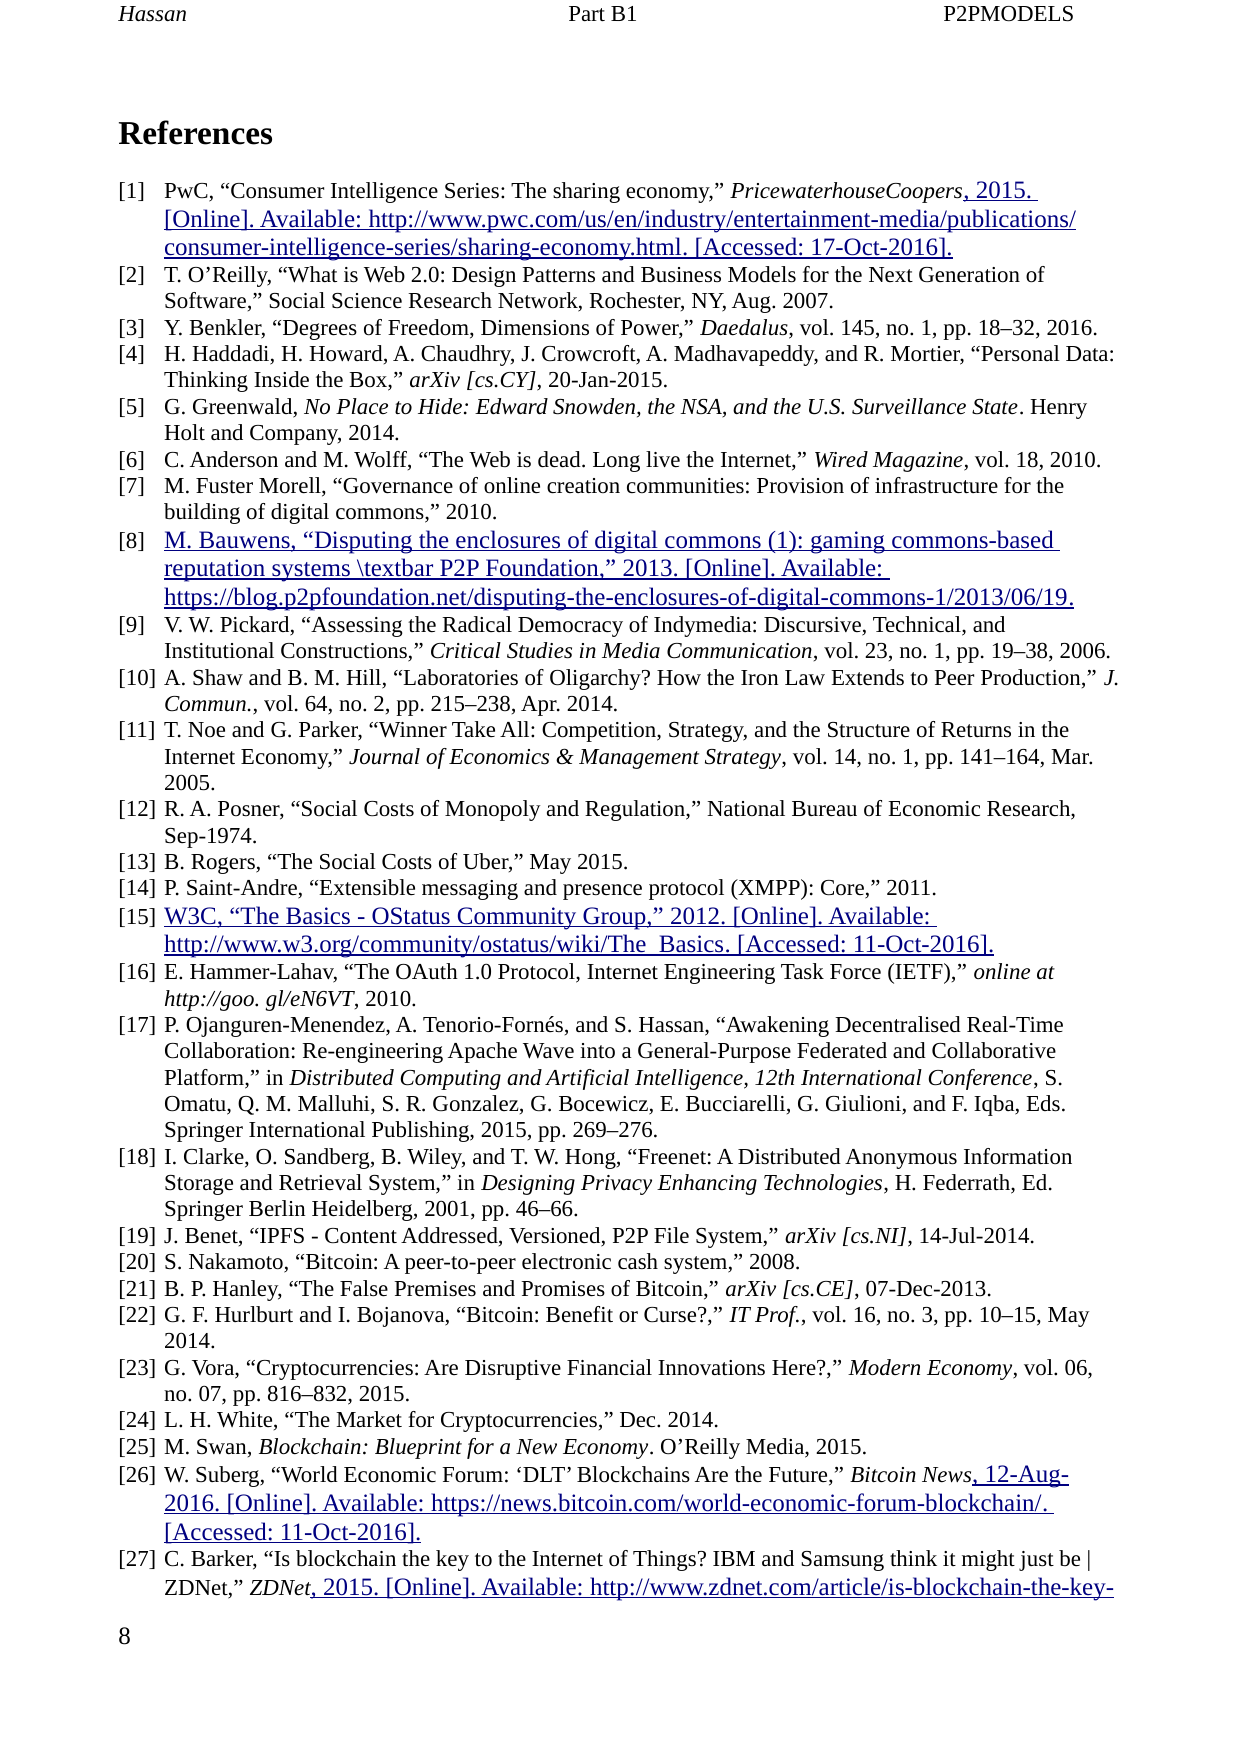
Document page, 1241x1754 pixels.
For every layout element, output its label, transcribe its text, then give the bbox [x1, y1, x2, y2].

text [22] G. F. Hurlburt and I. Bojanova, “Bitcoin: Benefit or Curse?,” IT Prof., vol. 16, no. 3, pp. 10–15, May 2014. [118, 1301, 1122, 1354]
text [27] C. Barker, “Is blockchain the key to the Internet of Things? IBM and Samsung think it might just be | ZDNet,” ZDNet, 2015. [Online]. Available: http://www.zdnet.com/article/is-blockchain-the-key- [118, 1545, 1122, 1600]
text [3] Y. Benkler, “Degrees of Freedom, Dimensions of Power,” Daedalus, vol. 145, no. 1, pp. 18–32, 2016. [118, 314, 1122, 340]
text [23] G. Vora, “Cryptocurrencies: Are Disruptive Financial Innovations Here?,” Modern Economy, vol. 06, no. 07, pp. 816–832, 2015. [118, 1354, 1122, 1406]
text [21] B. P. Hanley, “The False Premises and Promises of Bitcoin,” arXiv [cs.CE], 07-Dec-2013. [118, 1274, 1122, 1301]
text [9] V. W. Pickard, “Assessing the Radical Democracy of Indymedia: Discursive, Technical, and Institutional Constructions,” Critical Studies in Media Communication, vol. 23, no. 1, pp. 19–38, 2006. [118, 611, 1122, 664]
text [20] S. Nakamoto, “Bitcoin: A peer-to-peer electronic cash system,” 2008. [118, 1248, 1122, 1274]
text [14] P. Saint-Andre, “Extensible messaging and presence protocol (XMPP): Core,” 2011. [118, 874, 1122, 901]
text [19] J. Benet, “IPFS - Content Addressed, Versioned, P2P File System,” arXiv [cs.NI], 14-Jul-2014. [118, 1222, 1122, 1248]
text [2] T. O’Reilly, “What is Web 2.0: Design Patterns and Business Models for the Next Generation of Software,” Social Science Research Network, Rochester, NY, Aug. 2007. [118, 261, 1122, 314]
subtitle References [118, 114, 1122, 152]
text [17] P. Ojanguren-Menendez, A. Tenorio-Fornés, and S. Hassan, “Awakening Decentralised Real-Time Collaboration: Re-engineering Apache Wave into a General-Purpose Federated and Collaborative Platform,” in Distributed Computing and Artificial Intelligence, 12th International Conference, S. Omatu, Q. M. Malluhi, S. R. Gonzalez, G. Bocewicz, E. Bucciarelli, G. Giulioni, and F. Iqba, Eds. Springer International Publishing, 2015, pp. 269–276. [118, 1011, 1122, 1143]
text [25] M. Swan, Blockchain: Blueprint for a New Economy. O’Reilly Media, 2015. [118, 1433, 1122, 1459]
text [6] C. Anderson and M. Wolff, “The Web is dead. Long live the Internet,” Wired Magazine, vol. 18, 2010. [118, 446, 1122, 472]
text [10] A. Shaw and B. M. Hill, “Laboratories of Oligarchy? How the Iron Law Extends to Peer Production,” J. Commun., vol. 64, no. 2, pp. 215–238, Apr. 2014. [118, 664, 1122, 716]
text [7] M. Fuster Morell, “Governance of online creation communities: Provision of infrastructure for the building of digital commons,” 2010. [118, 472, 1122, 525]
text [5] G. Greenwald, No Place to Hide: Edward Snowden, the NSA, and the U.S. Surveillance State. Henry Holt and Company, 2014. [118, 393, 1122, 446]
text [18] I. Clarke, O. Sandberg, B. Wiley, and T. W. Hong, “Freenet: A Distributed Anonymous Information Storage and Retrieval System,” in Designing Privacy Enhancing Technologies, H. Federrath, Ed. Springer Berlin Heidelberg, 2001, pp. 46–66. [118, 1143, 1122, 1222]
text [26] W. Suberg, “World Economic Forum: ‘DLT’ Blockchains Are the Future,” Bitcoin News, 12-Aug-2016. [Online]. Available: https://news.bitcoin.com/world-economic-forum-blockchain/. [Accessed: 11-Oct-2016]. [118, 1459, 1122, 1545]
text [1] PwC, “Consumer Intelligence Series: The sharing economy,” PricewaterhouseCoopers, 2015. [Online]. Available: http://www.pwc.com/us/en/industry/entertainment-media/publications/consumer-intelligence-series/sharing-economy.html. [Accessed: 17-Oct-2016]. [118, 175, 1122, 261]
text [15] W3C, “The Basics - OStatus Community Group,” 2012. [Online]. Available: http://www.w3.org/community/ostatus/wiki/The_Basics. [Accessed: 11-Oct-2016]. [118, 901, 1122, 958]
text [16] E. Hammer-Lahav, “The OAuth 1.0 Protocol, Internet Engineering Task Force (IETF),” online at http://goo. gl/eN6VT, 2010. [118, 958, 1122, 1011]
text [4] H. Haddadi, H. Howard, A. Chaudhry, J. Crowcroft, A. Madhavapeddy, and R. Mortier, “Personal Data: Thinking Inside the Box,” arXiv [cs.CY], 20-Jan-2015. [118, 340, 1122, 393]
text [12] R. A. Posner, “Social Costs of Monopoly and Regulation,” National Bureau of Economic Research, Sep-1974. [118, 795, 1122, 848]
text [13] B. Rogers, “The Social Costs of Uber,” May 2015. [118, 848, 1122, 874]
text [24] L. H. White, “The Market for Cryptocurrencies,” Dec. 2014. [118, 1406, 1122, 1433]
text [11] T. Noe and G. Parker, “Winner Take All: Competition, Strategy, and the Structure of Returns in the Internet Economy,” Journal of Economics & Management Strategy, vol. 14, no. 1, pp. 141–164, Mar. 2005. [118, 716, 1122, 795]
text [8] M. Bauwens, “Disputing the enclosures of digital commons (1): gaming commons-based reputation systems \textbar P2P Foundation,” 2013. [Online]. Available: https://blog.p2pfoundation.net/disputing-the-enclosures-of-digital-commons-1/2013/06/19. [118, 525, 1122, 611]
